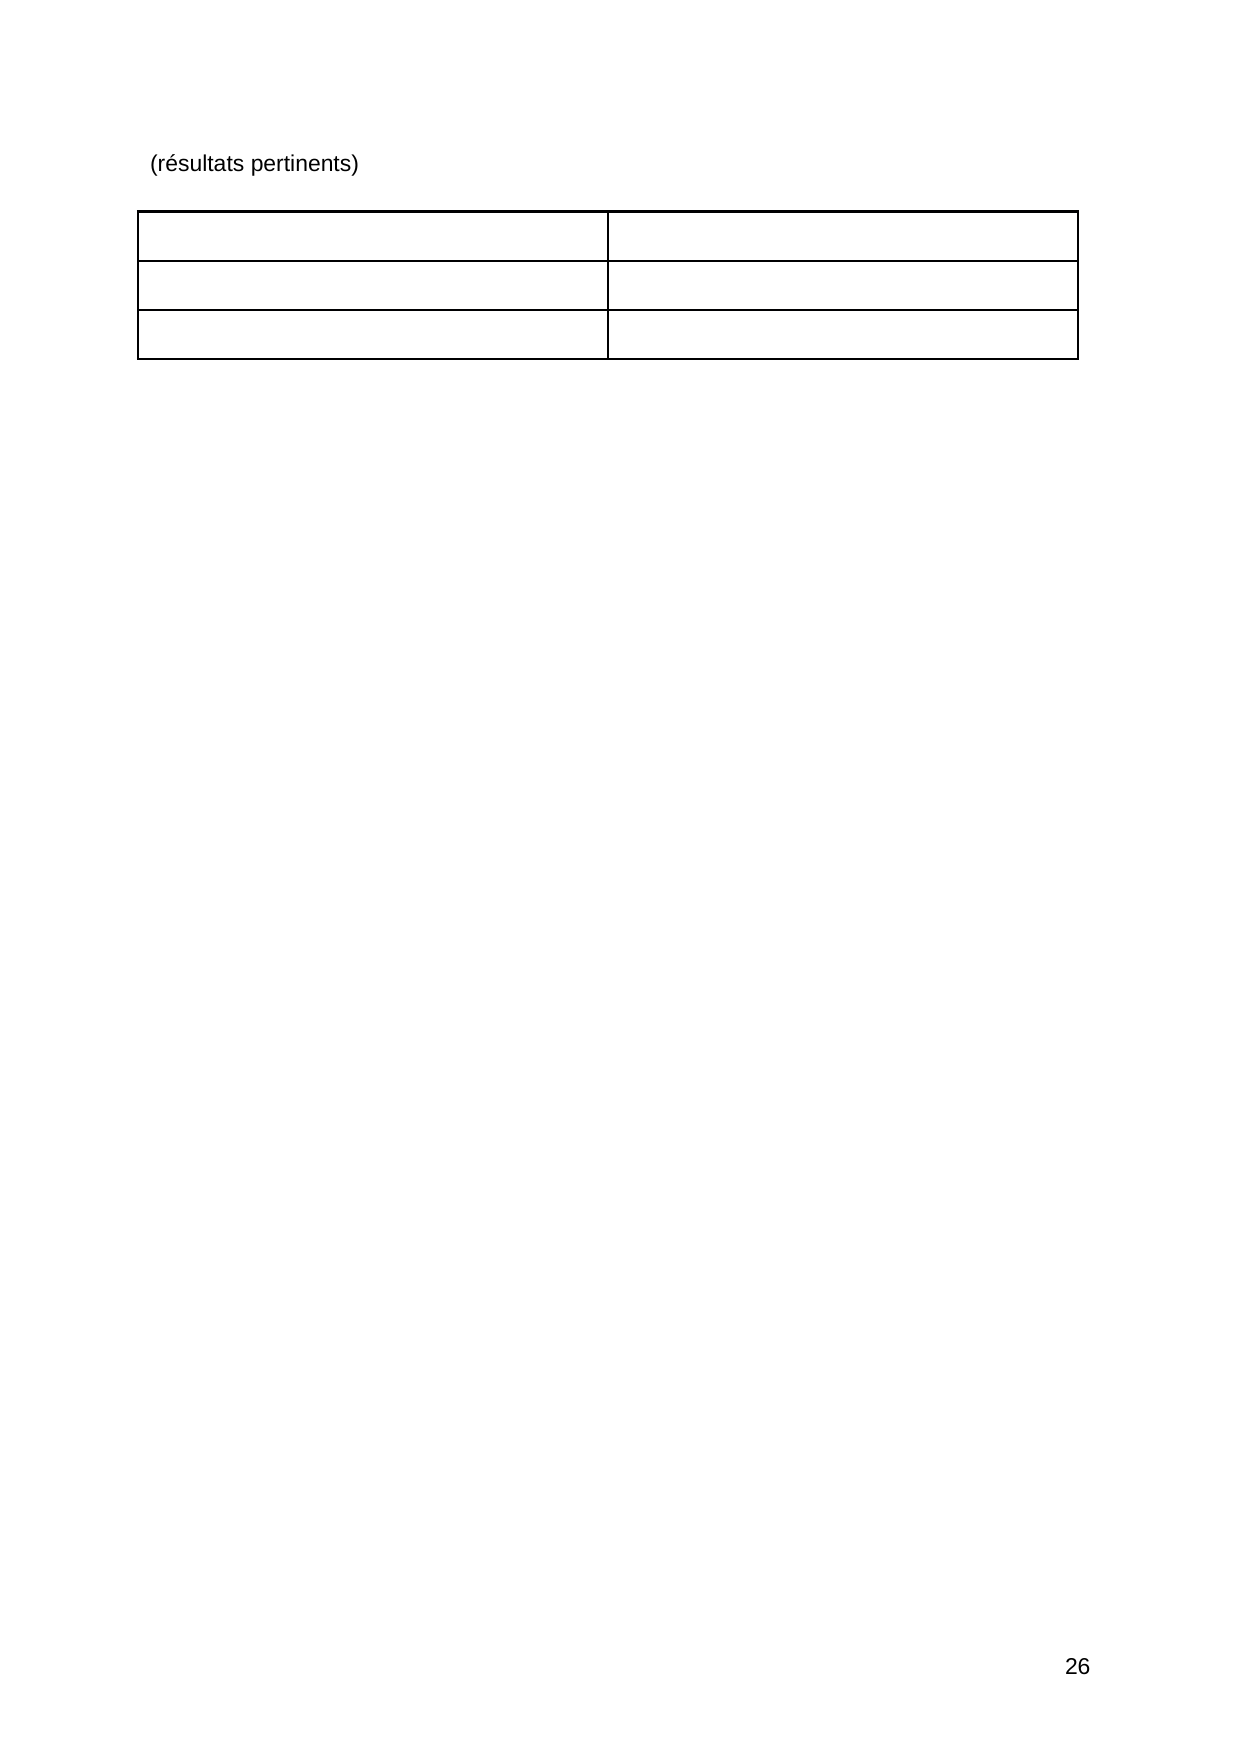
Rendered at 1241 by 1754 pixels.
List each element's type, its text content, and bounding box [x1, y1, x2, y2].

text (résultats pertinents) [150, 150, 1090, 176]
table_cell [139, 311, 607, 358]
table_header [609, 213, 1077, 260]
table_cell [609, 311, 1077, 358]
table_header [139, 213, 607, 260]
table_cell [609, 262, 1077, 309]
table_cell [139, 262, 607, 309]
